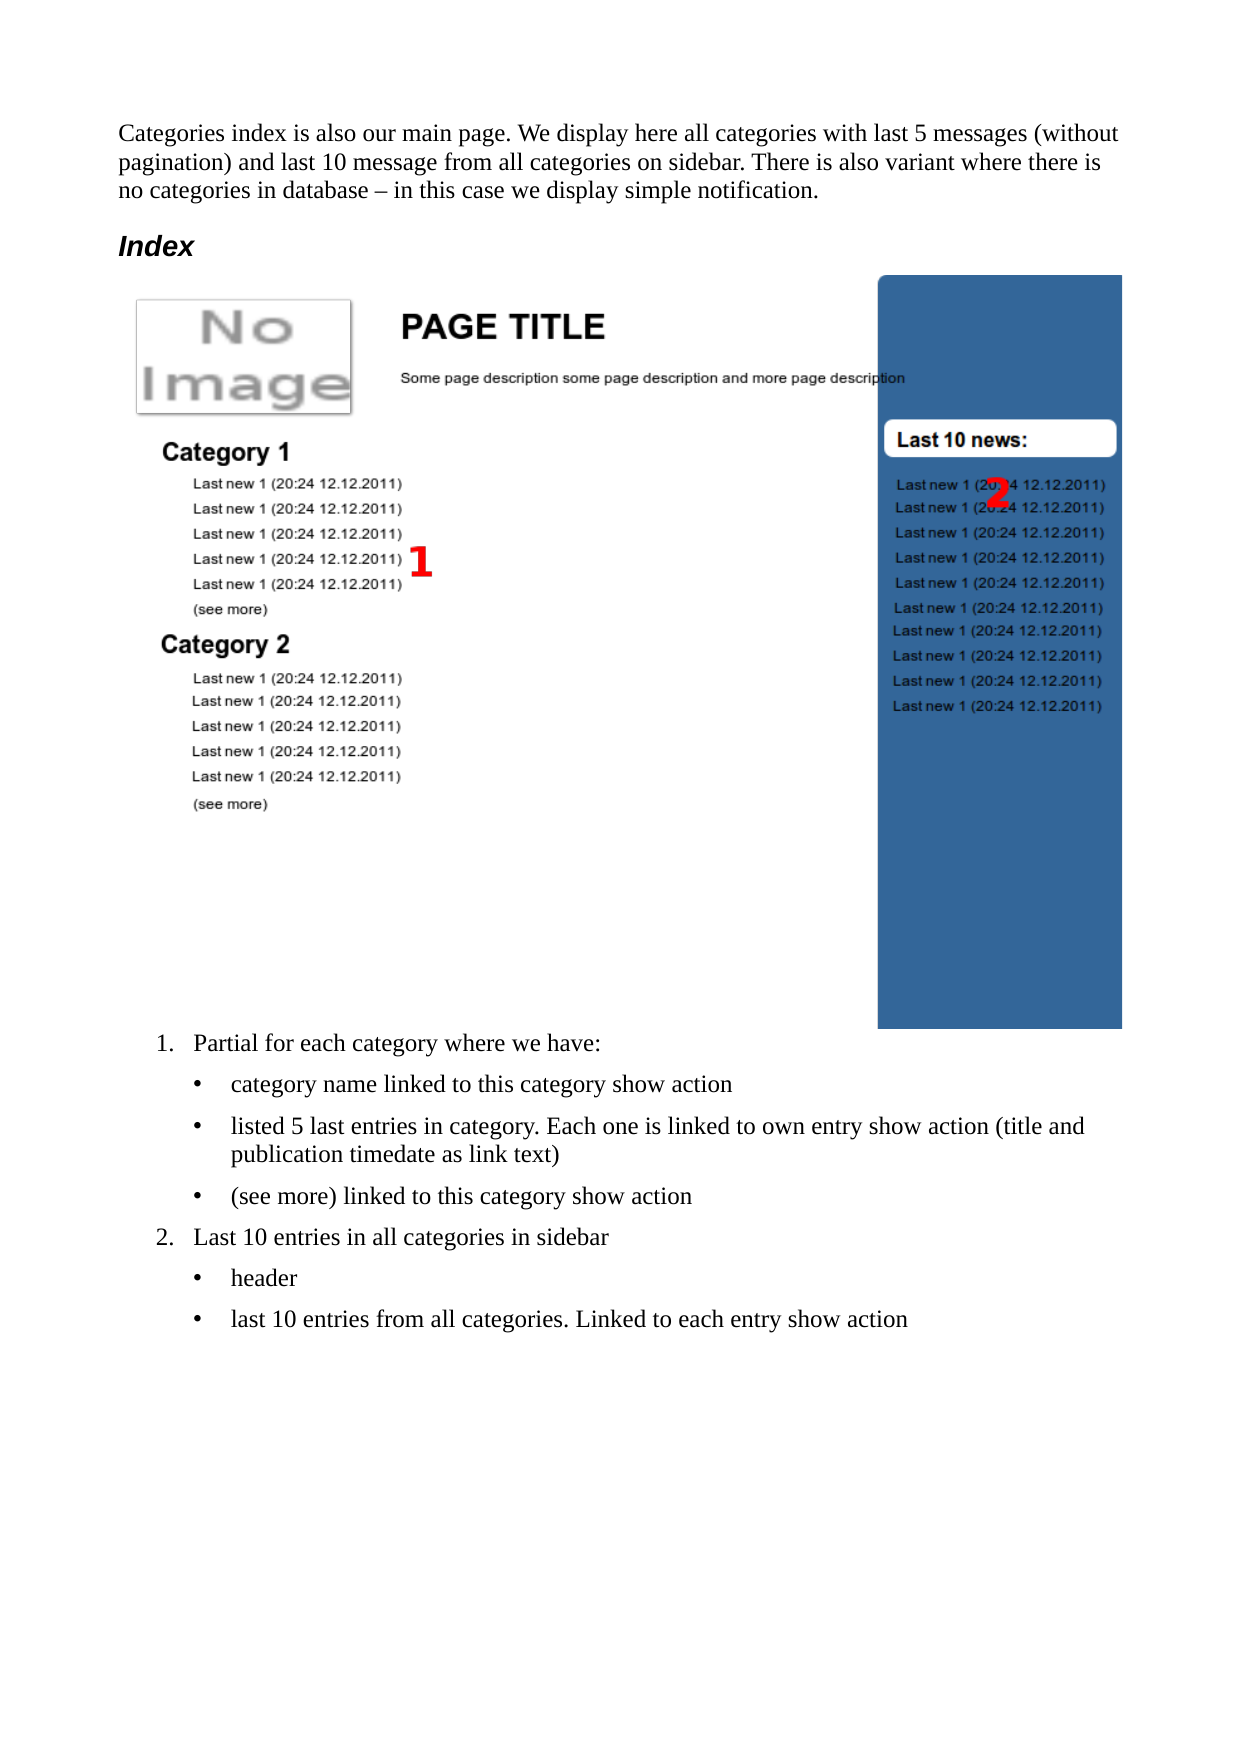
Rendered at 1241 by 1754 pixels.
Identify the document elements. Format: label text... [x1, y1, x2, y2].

list last 10 entries from all categories. Linked to each entry show action [193, 1304, 1122, 1333]
picture [118, 275, 1123, 1029]
list Partial for each category where we have: [156, 1029, 1122, 1057]
text Categories index is also our main page. We display here all categories with last 5 messages (without pagination) and last 10 message from all categories on sidebar. There is also variant where there is no categories in database – in this case we display simple notification. [118, 118, 1122, 204]
list category name linked to this category show action [193, 1069, 1122, 1098]
list (see more) linked to this category show action [193, 1181, 1122, 1209]
list header [193, 1263, 1122, 1292]
list listed 5 last entries in category. Each one is linked to own entry show action (title and publication timedate as link text) [193, 1111, 1122, 1168]
subtitle Index [118, 229, 1122, 263]
list Last 10 entries in all categories in sidebar [156, 1222, 1122, 1251]
